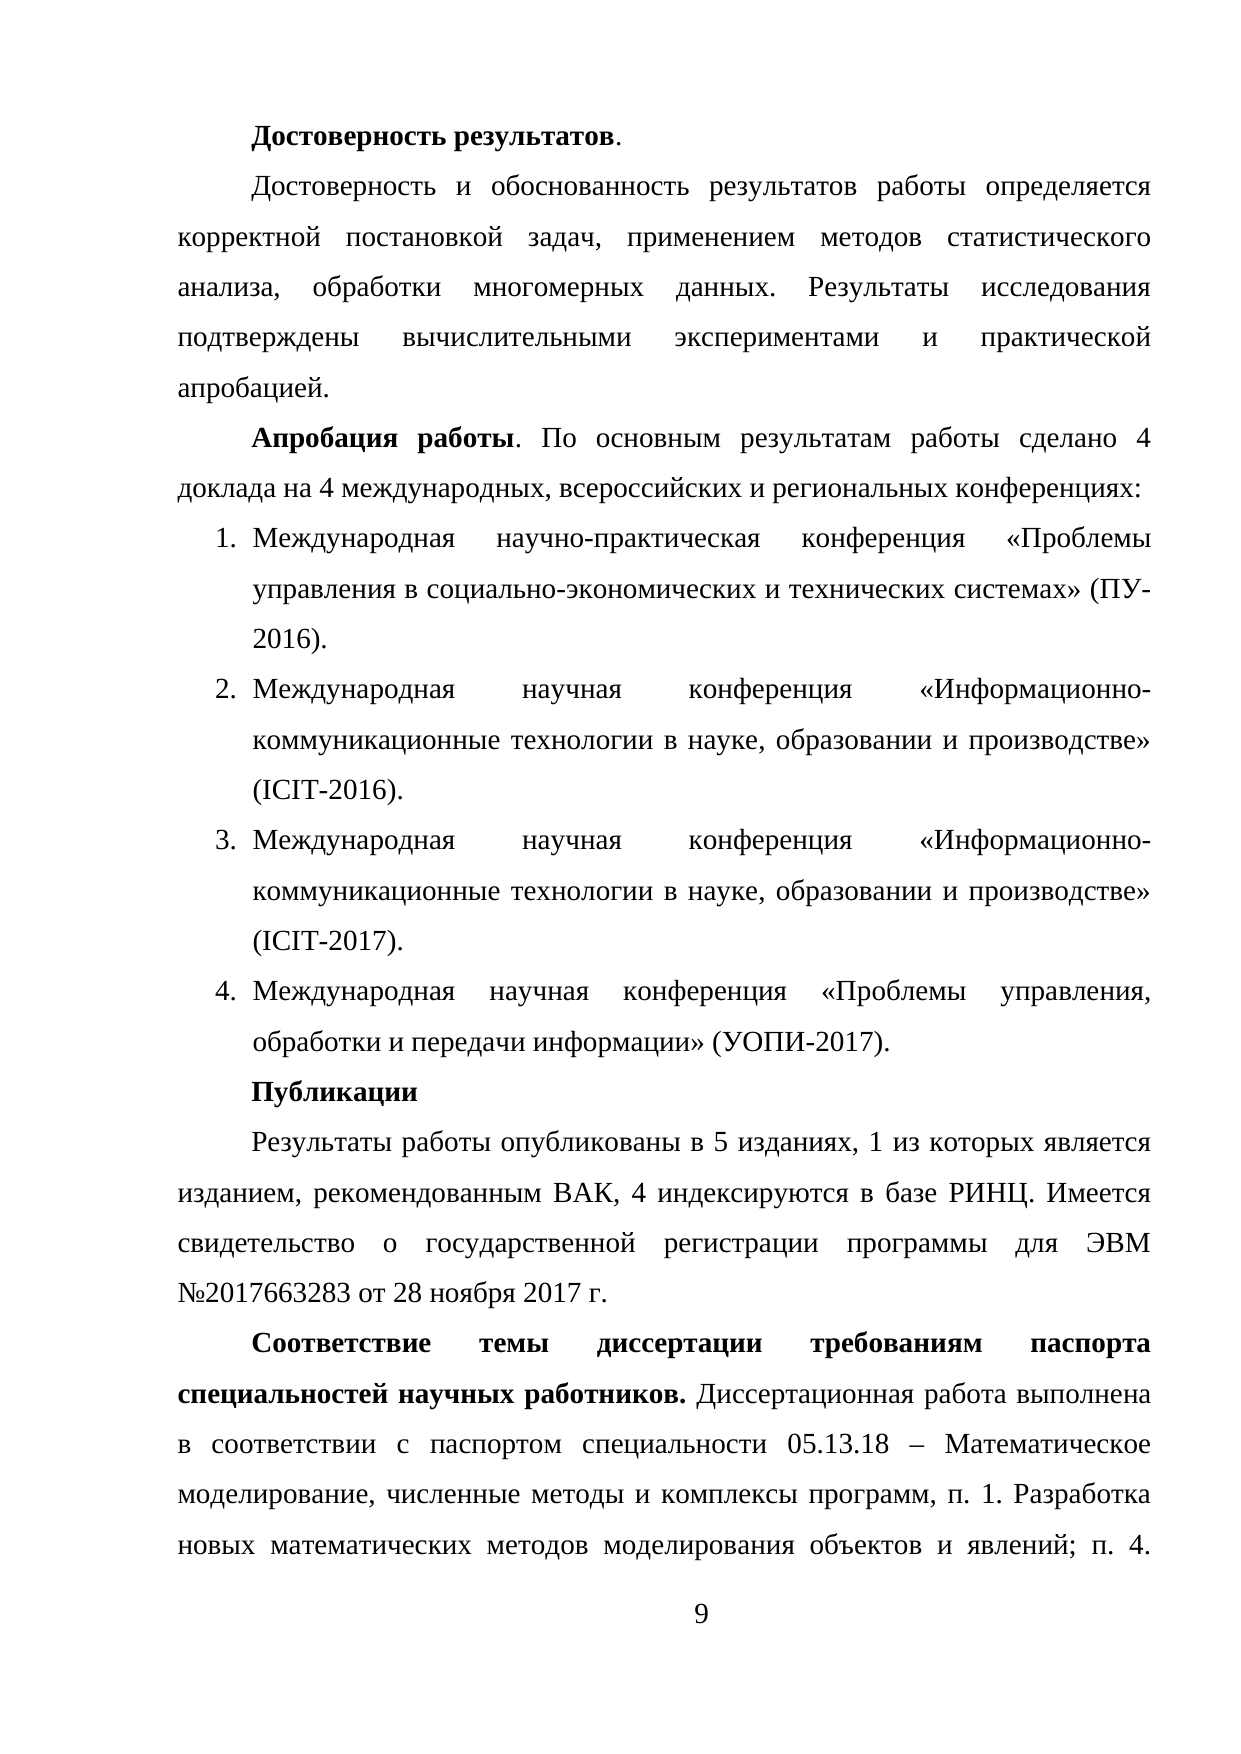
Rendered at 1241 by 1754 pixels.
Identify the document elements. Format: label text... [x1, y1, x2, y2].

list Международная научная конференция «Информационно-коммуникационные технологии в науке, образовании и производстве» (ICIT-2016). [215, 672, 1152, 806]
text Достоверность результатов. [177, 118, 1152, 152]
list Международная научная конференция «Проблемы управления, обработки и передачи информации» (УОПИ-2017). [215, 973, 1152, 1057]
text Результаты работы опубликованы в 5 изданиях, 1 из которых является изданием, рекомендованным ВАК, 4 индексируются в базе РИНЦ. Имеется свидетельство о государственной регистрации программы для ЭВМ №2017663283 от 28 ноября 2017 г. [177, 1124, 1152, 1309]
text Достоверность и обоснованность результатов работы определяется корректной постановкой задач, применением методов статистического анализа, обработки многомерных данных. Результаты исследования подтверждены вычислительными экспериментами и практической апробацией. [177, 168, 1152, 403]
text Апробация работы. По основным результатам работы сделано 4 доклада на 4 международных, всероссийских и региональных конференциях: [177, 420, 1152, 504]
list Международная научно-практическая конференция «Проблемы управления в социально-экономических и технических системах» (ПУ-2016). [215, 521, 1152, 655]
list Международная научная конференция «Информационно-коммуникационные технологии в науке, образовании и производстве» (ICIT-2017). [215, 822, 1152, 957]
text Публикации [177, 1074, 1152, 1108]
text Соответствие темы диссертации требованиям паспорта специальностей научных работников. Диссертационная работа выполнена в соответствии с паспортом специальности 05.13.18 – Математическое моделирование, численные методы и комплексы программ, п. 1. Разработка новых математических методов моделирования объектов и явлений; п. 4. [177, 1326, 1152, 1560]
